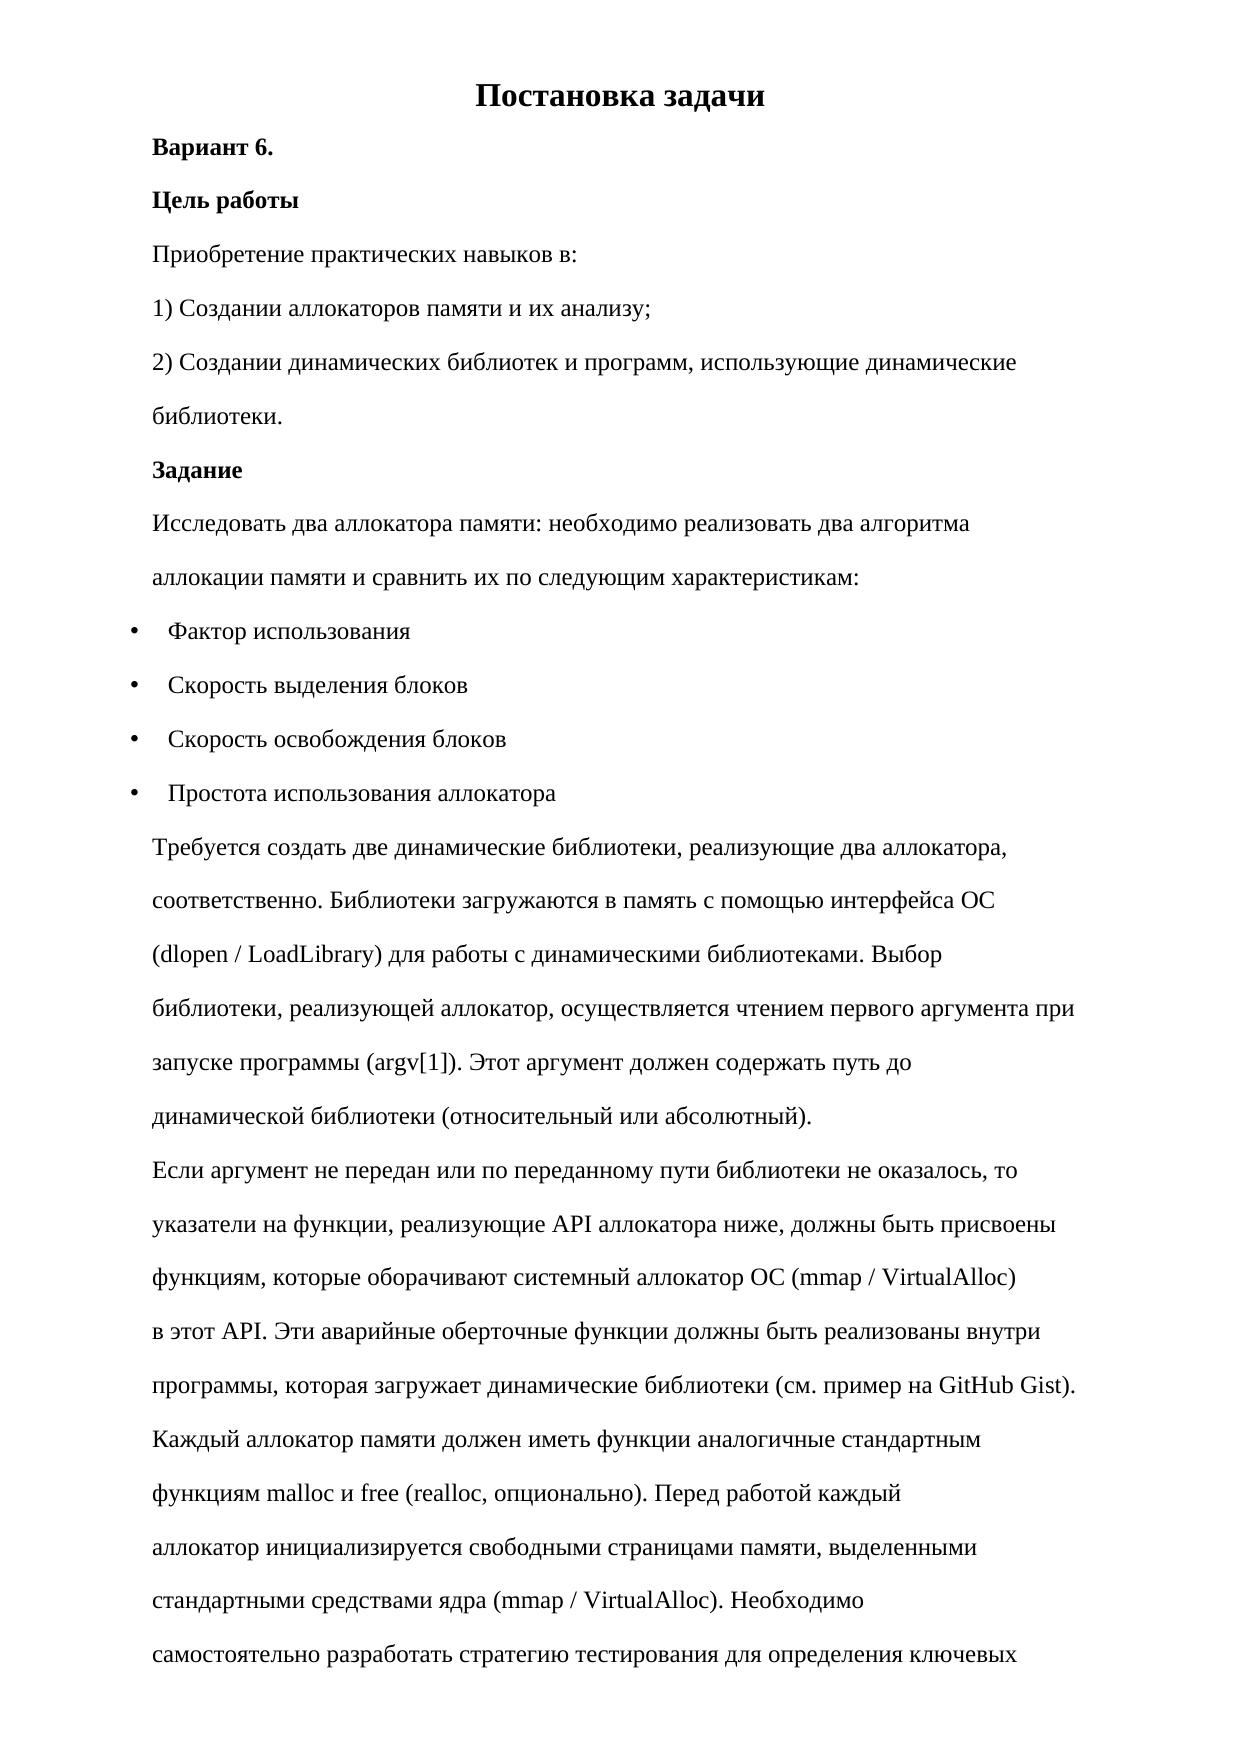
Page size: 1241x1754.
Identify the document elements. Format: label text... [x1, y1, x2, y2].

text в этот API. Эти аварийные оберточные функции должны быть реализованы внутри [93, 1316, 1147, 1345]
text указатели на функции, реализующие API аллокатора ниже, должны быть присвоены [93, 1209, 1147, 1237]
text Исследовать два аллокатора памяти: необходимо реализовать два алгоритма [93, 508, 1147, 537]
text Задание [93, 455, 1147, 483]
text динамической библиотеки (относительный или абсолютный). [93, 1101, 1147, 1130]
text Приобретение практических навыков в: [93, 239, 1147, 268]
list Фактор использования [130, 616, 1165, 645]
text Требуется создать две динамические библиотеки, реализующие два аллокатора, [93, 832, 1147, 860]
text программы, которая загружает динамические библиотеки (см. пример на GitHub Gist). [93, 1370, 1147, 1399]
text функциям malloc и free (realloc, опционально). Перед работой каждый [93, 1478, 1147, 1507]
text самостоятельно разработать стратегию тестирования для определения ключевых [93, 1639, 1147, 1668]
text 2) Создании динамических библиотек и программ, использующие динамические [93, 347, 1147, 376]
text аллокации памяти и сравнить их по следующим характеристикам: [93, 562, 1147, 591]
text стандартными средствами ядра (mmap / VirtualAlloc). Необходимо [93, 1586, 1147, 1614]
text (dlopen / LoadLibrary) для работы с динамическими библиотеками. Выбор [93, 939, 1147, 968]
list Простота использования аллокатора [130, 778, 1165, 807]
text аллокатор инициализируется свободными страницами памяти, выделенными [93, 1532, 1147, 1561]
text запуске программы (argv[1]). Этот аргумент должен содержать путь до [93, 1047, 1147, 1076]
text соответственно. Библиотеки загружаются в память с помощью интерфейса ОС [93, 886, 1147, 914]
text Каждый аллокатор памяти должен иметь функции аналогичные стандартным [93, 1424, 1147, 1453]
text Постановка задачи [93, 75, 1147, 113]
text Цель работы [93, 185, 1147, 214]
text 1) Создании аллокаторов памяти и их анализу; [93, 293, 1147, 322]
text библиотеки. [93, 401, 1147, 429]
list Скорость выделения блоков [130, 670, 1165, 699]
text функциям, которые оборачивают системный аллокатор ОС (mmap / VirtualAlloc) [93, 1262, 1147, 1291]
text библиотеки, реализующей аллокатор, осуществляется чтением первого аргумента при [93, 993, 1147, 1022]
text Вариант 6. [93, 132, 1147, 160]
list Скорость освобождения блоков [130, 724, 1165, 753]
text Если аргумент не передан или по переданному пути библиотеки не оказалось, то [93, 1155, 1147, 1183]
